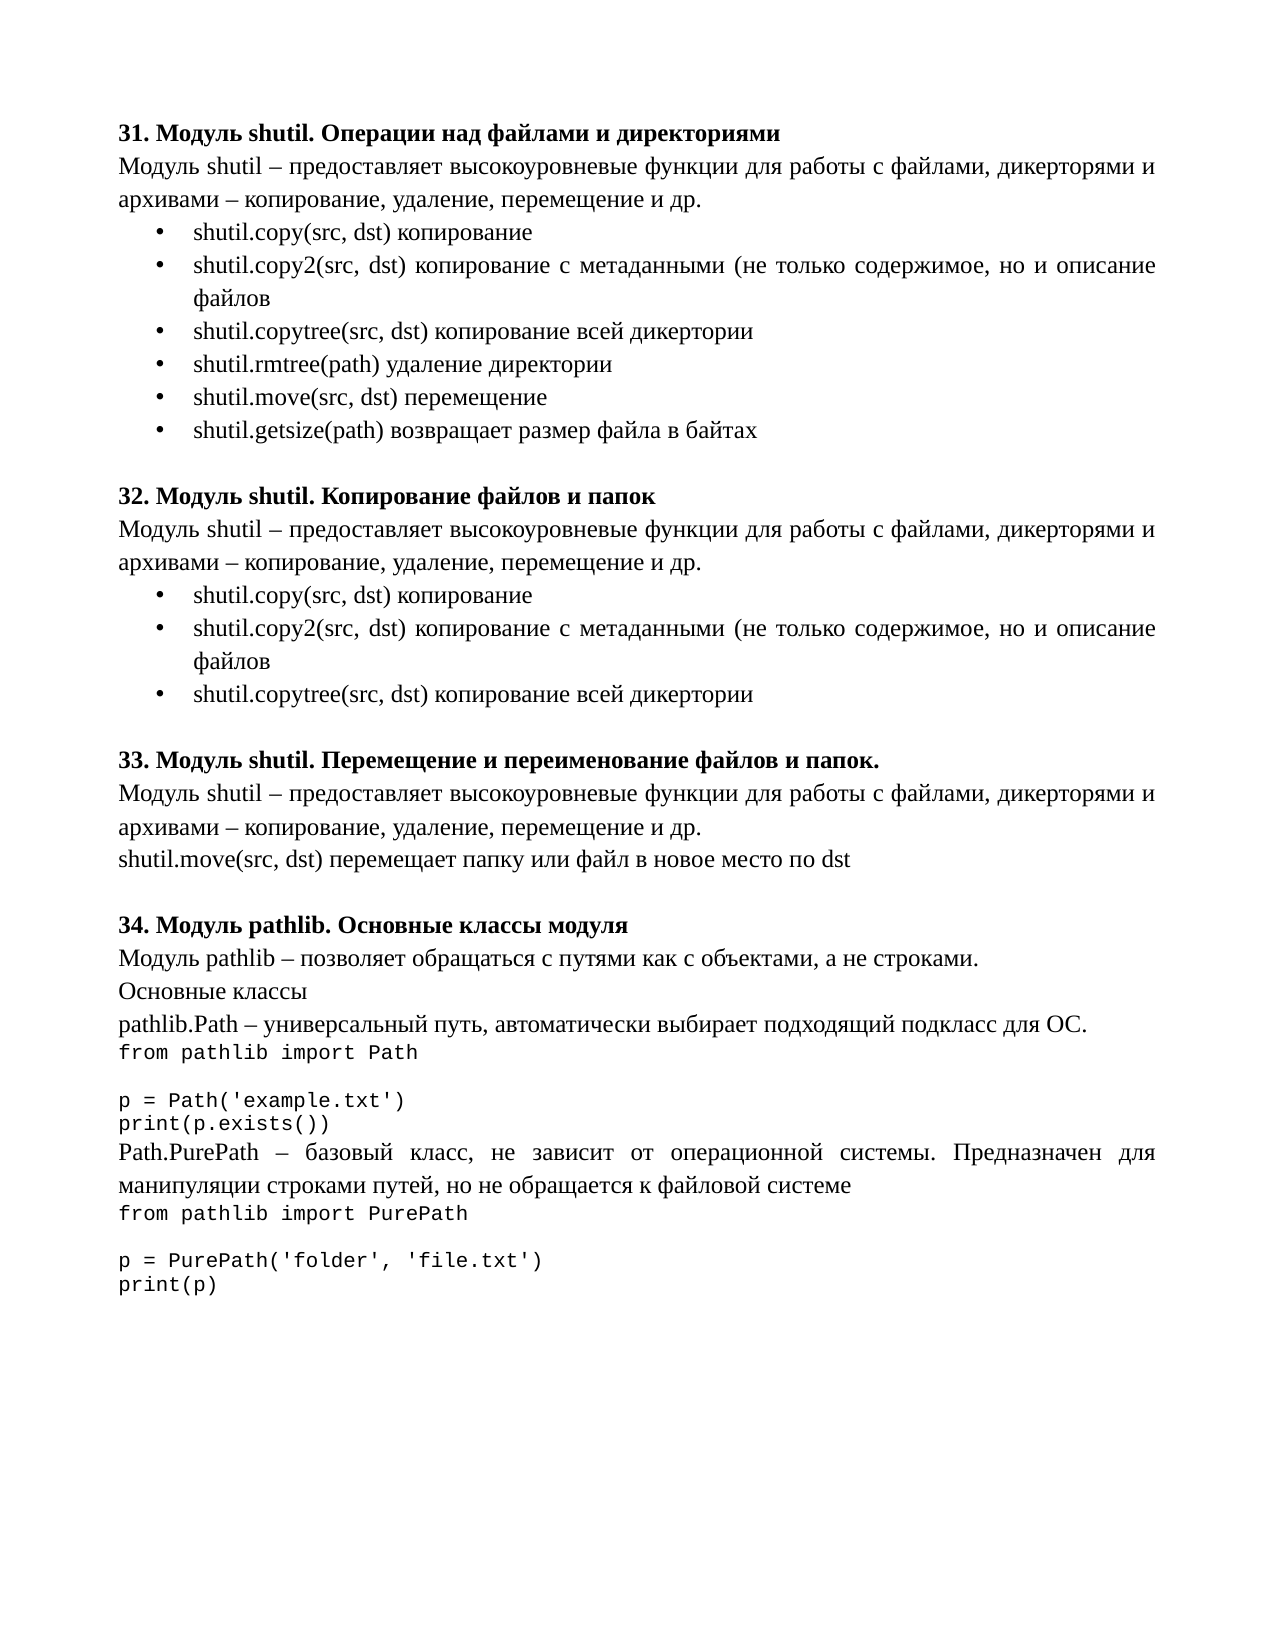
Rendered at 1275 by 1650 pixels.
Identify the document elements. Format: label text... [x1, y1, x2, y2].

text 31. Модуль shutil. Операции над файлами и директориями [118, 118, 1157, 147]
list shutil.copy2(src, dst) копирование с метаданными (не только содержимое, но и описание файлов [156, 250, 1157, 312]
text from pathlib import PurePath [118, 1203, 1157, 1227]
text Модуль pathlib – позволяет обращаться с путями как с объектами, а не строками. [118, 943, 1157, 972]
text Модуль shutil – предоставляет высокоуровневые функции для работы с файлами, дикерторями и архивами – копирование, удаление, перемещение и др. [118, 514, 1157, 576]
list shutil.copytree(src, dst) копирование всей дикертории [156, 679, 1157, 708]
text shutil.move(src, dst) перемещает папку или файл в новое место по dst [118, 844, 1157, 873]
list shutil.copy(src, dst) копирование [156, 580, 1157, 609]
list shutil.move(src, dst) перемещение [156, 382, 1157, 411]
text Path.PurePath – базовый класс, не зависит от операционной системы. Предназначен для манипуляции строками путей, но не обращается к файловой системе [118, 1137, 1157, 1199]
text p = PurePath('folder', 'file.txt') [118, 1250, 1157, 1274]
text 32. Модуль shutil. Копирование файлов и папок [118, 481, 1157, 510]
text Модуль shutil – предоставляет высокоуровневые функции для работы с файлами, дикерторями и архивами – копирование, удаление, перемещение и др. [118, 151, 1157, 213]
text Основные классы [118, 976, 1157, 1005]
text Модуль shutil – предоставляет высокоуровневые функции для работы с файлами, дикерторями и архивами – копирование, удаление, перемещение и др. [118, 778, 1157, 840]
text print(p.exists()) [118, 1113, 1157, 1137]
text p = Path('example.txt') [118, 1089, 1157, 1113]
text pathlib.Path – универсальный путь, автоматически выбирает подходящий подкласс для ОС. [118, 1009, 1157, 1038]
text from pathlib import Path [118, 1042, 1157, 1066]
list shutil.getsize(path) возвращает размер файла в байтах [156, 415, 1157, 444]
list shutil.copy2(src, dst) копирование с метаданными (не только содержимое, но и описание файлов [156, 613, 1157, 675]
text 33. Модуль shutil. Перемещение и переименование файлов и папок. [118, 746, 1157, 774]
list shutil.rmtree(path) удаление директории [156, 349, 1157, 378]
text print(p) [118, 1274, 1157, 1297]
list shutil.copytree(src, dst) копирование всей дикертории [156, 316, 1157, 345]
text 34. Модуль pathlib. Основные классы модуля [118, 910, 1157, 939]
list shutil.copy(src, dst) копирование [156, 217, 1157, 246]
